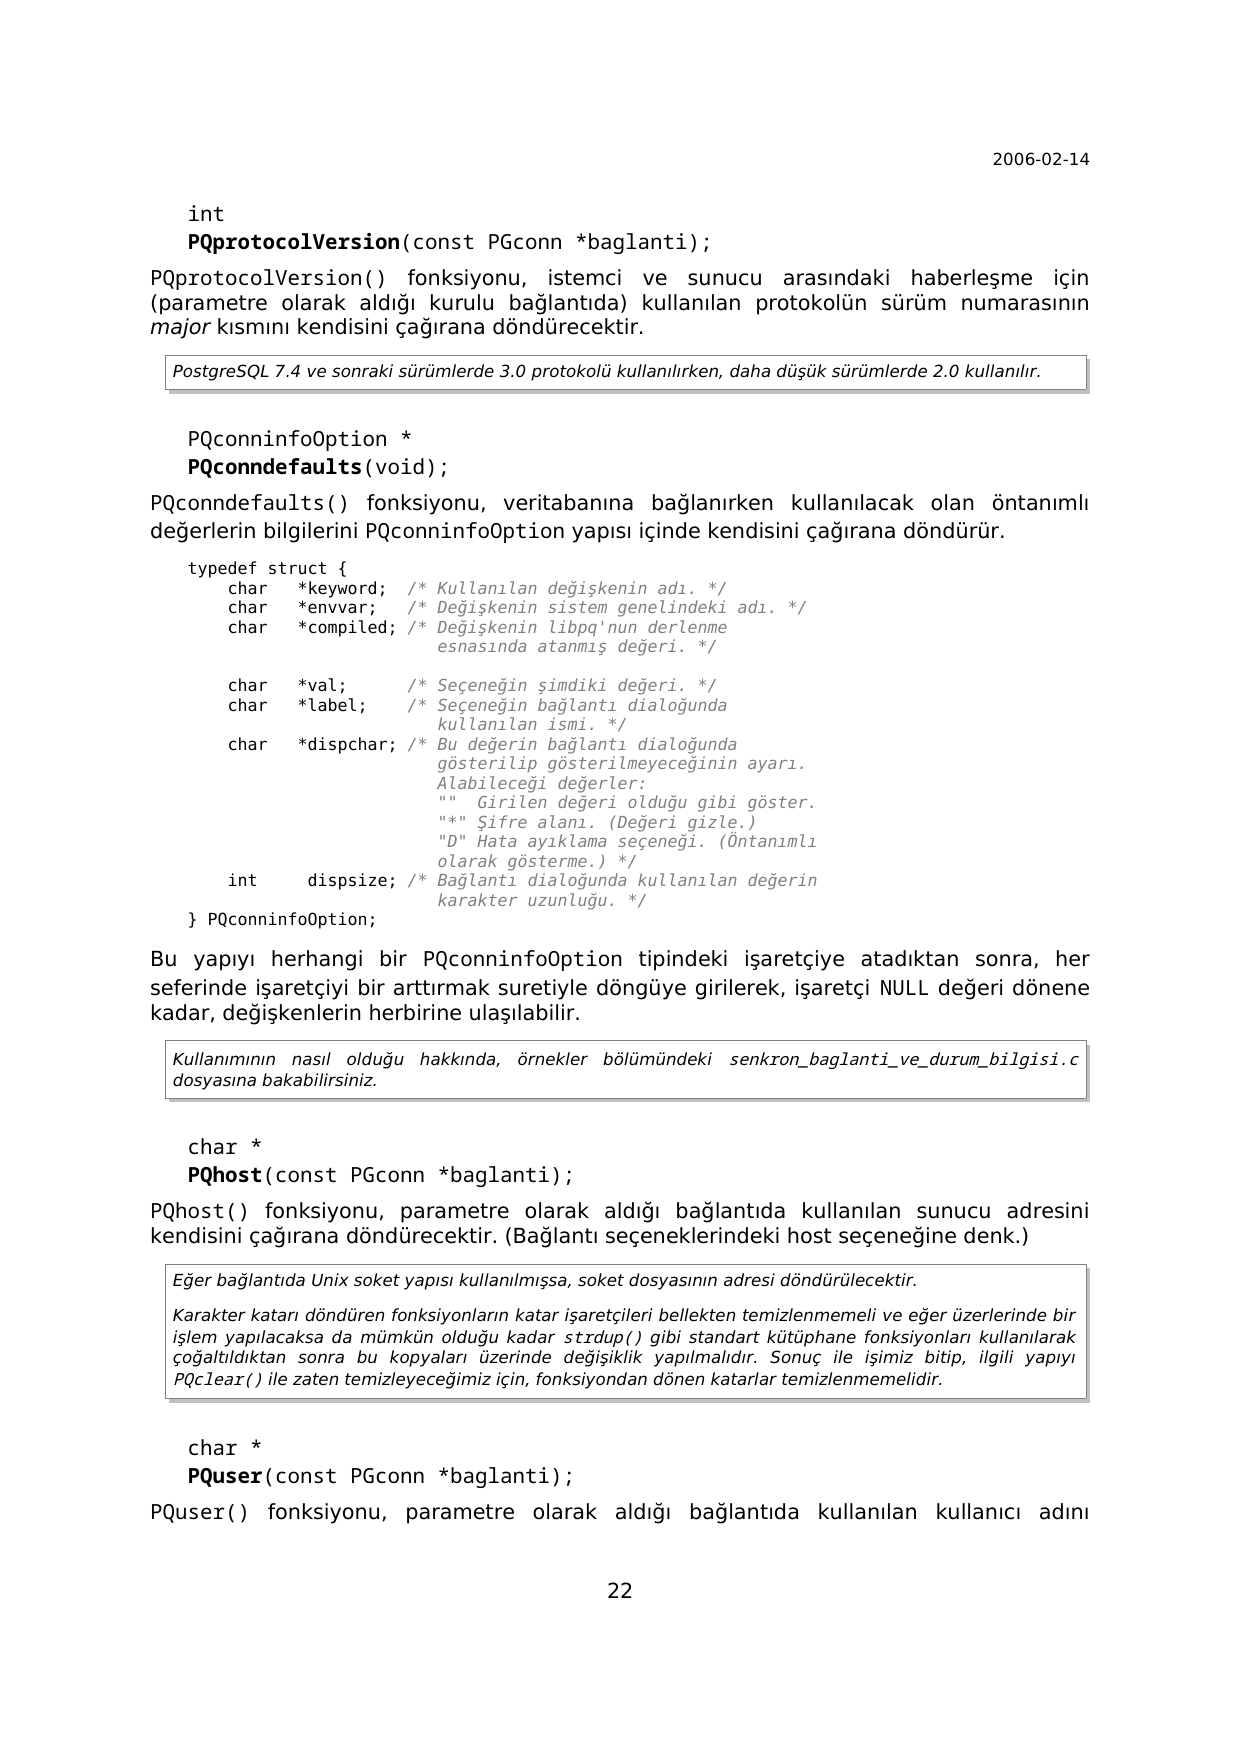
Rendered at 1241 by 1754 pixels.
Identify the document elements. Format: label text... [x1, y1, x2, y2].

text PQconndefaults() fonksiyonu, veritabanına bağlanırken kullanılacak olan öntanımlı değerlerin bilgilerini PQconninfoOption yapısı içinde kendisini çağırana döndürür. [150, 488, 1090, 544]
text Kullanımının nasıl olduğu hakkında, örnekler bölümündeki senkron_baglanti_ve_durum_bilgisi.c dosyasına bakabilirsiniz. [166, 1041, 1086, 1098]
text PQprotocolVersion() fonksiyonu, istemci ve sunucu arasındaki haberleşme için (parametre olarak aldığı kurulu bağlantıda) kullanılan protokolün sürüm numarasının major kısmını kendisini çağırana döndürecektir. [150, 263, 1090, 340]
text char * PQhost(const PGconn *baglanti); [187, 1132, 1090, 1189]
text Eğer bağlantıda Unix soket yapısı kullanılmışsa, soket dosyasının adresi döndürülecektir. [166, 1265, 1086, 1291]
text typedef struct { char *keyword; /* Kullanılan değişkenin adı. */ char *envvar; /* Değişkenin sistem genelindeki adı. */ char *compiled; /* Değişkenin libpq'nun derlenme esnasında atanmış değeri. */ char *val; /* Seçeneğin şimdiki değeri. */ char *label; /* Seçeneğin bağlantı dialoğunda kullanılan ismi. */ char *dispchar; /* Bu değerin bağlantı dialoğunda gösterilip gösterilmeyeceğinin ayarı. Alabileceği değerler: "" Girilen değeri olduğu gibi göster. "*" Şifre alanı. (Değeri gizle.) "D" Hata ayıklama seçeneği. (Öntanımlı olarak gösterme.) */ int dispsize; /* Bağlantı dialoğunda kullanılan değerin karakter uzunluğu. */ } PQconninfoOption; [187, 559, 1090, 929]
text Bu yapıyı herhangi bir PQconninfoOption tipindeki işaretçiye atadıktan sonra, her seferinde işaretçiyi bir arttırmak suretiyle döngüye girilerek, işaretçi NULL değeri dönene kadar, değişkenlerin herbirine ulaşılabilir. [150, 944, 1090, 1025]
text PostgreSQL 7.4 ve sonraki sürümlerde 3.0 protokolü kullanılırken, daha düşük sürümlerde 2.0 kullanılır. [166, 356, 1086, 389]
text char * PQuser(const PGconn *baglanti); [187, 1433, 1090, 1489]
text Karakter katarı döndüren fonksiyonların katar işaretçileri bellekten temizlenmemeli ve eğer üzerlerinde bir işlem yapılacaksa da mümkün olduğu kadar strdup() gibi standart kütüphane fonksiyonları kullanılarak çoğaltıldıktan sonra bu kopyaları üzerinde değişiklik yapılmalıdır. Sonuç ile işimiz bitip, ilgili yapıyı PQclear() ile zaten temizleyeceğimiz için, fonksiyondan dönen katarlar temizlenmemelidir. [166, 1298, 1086, 1398]
text PQuser() fonksiyonu, parametre olarak aldığı bağlantıda kullanılan kullanıcı adını [150, 1497, 1090, 1525]
text int PQprotocolVersion(const PGconn *baglanti); [187, 199, 1090, 255]
text PQhost() fonksiyonu, parametre olarak aldığı bağlantıda kullanılan sunucu adresini kendisini çağırana döndürecektir. (Bağlantı seçeneklerindeki host seçeneğine denk.) [150, 1196, 1090, 1249]
text PQconninfoOption * PQconndefaults(void); [187, 424, 1090, 480]
